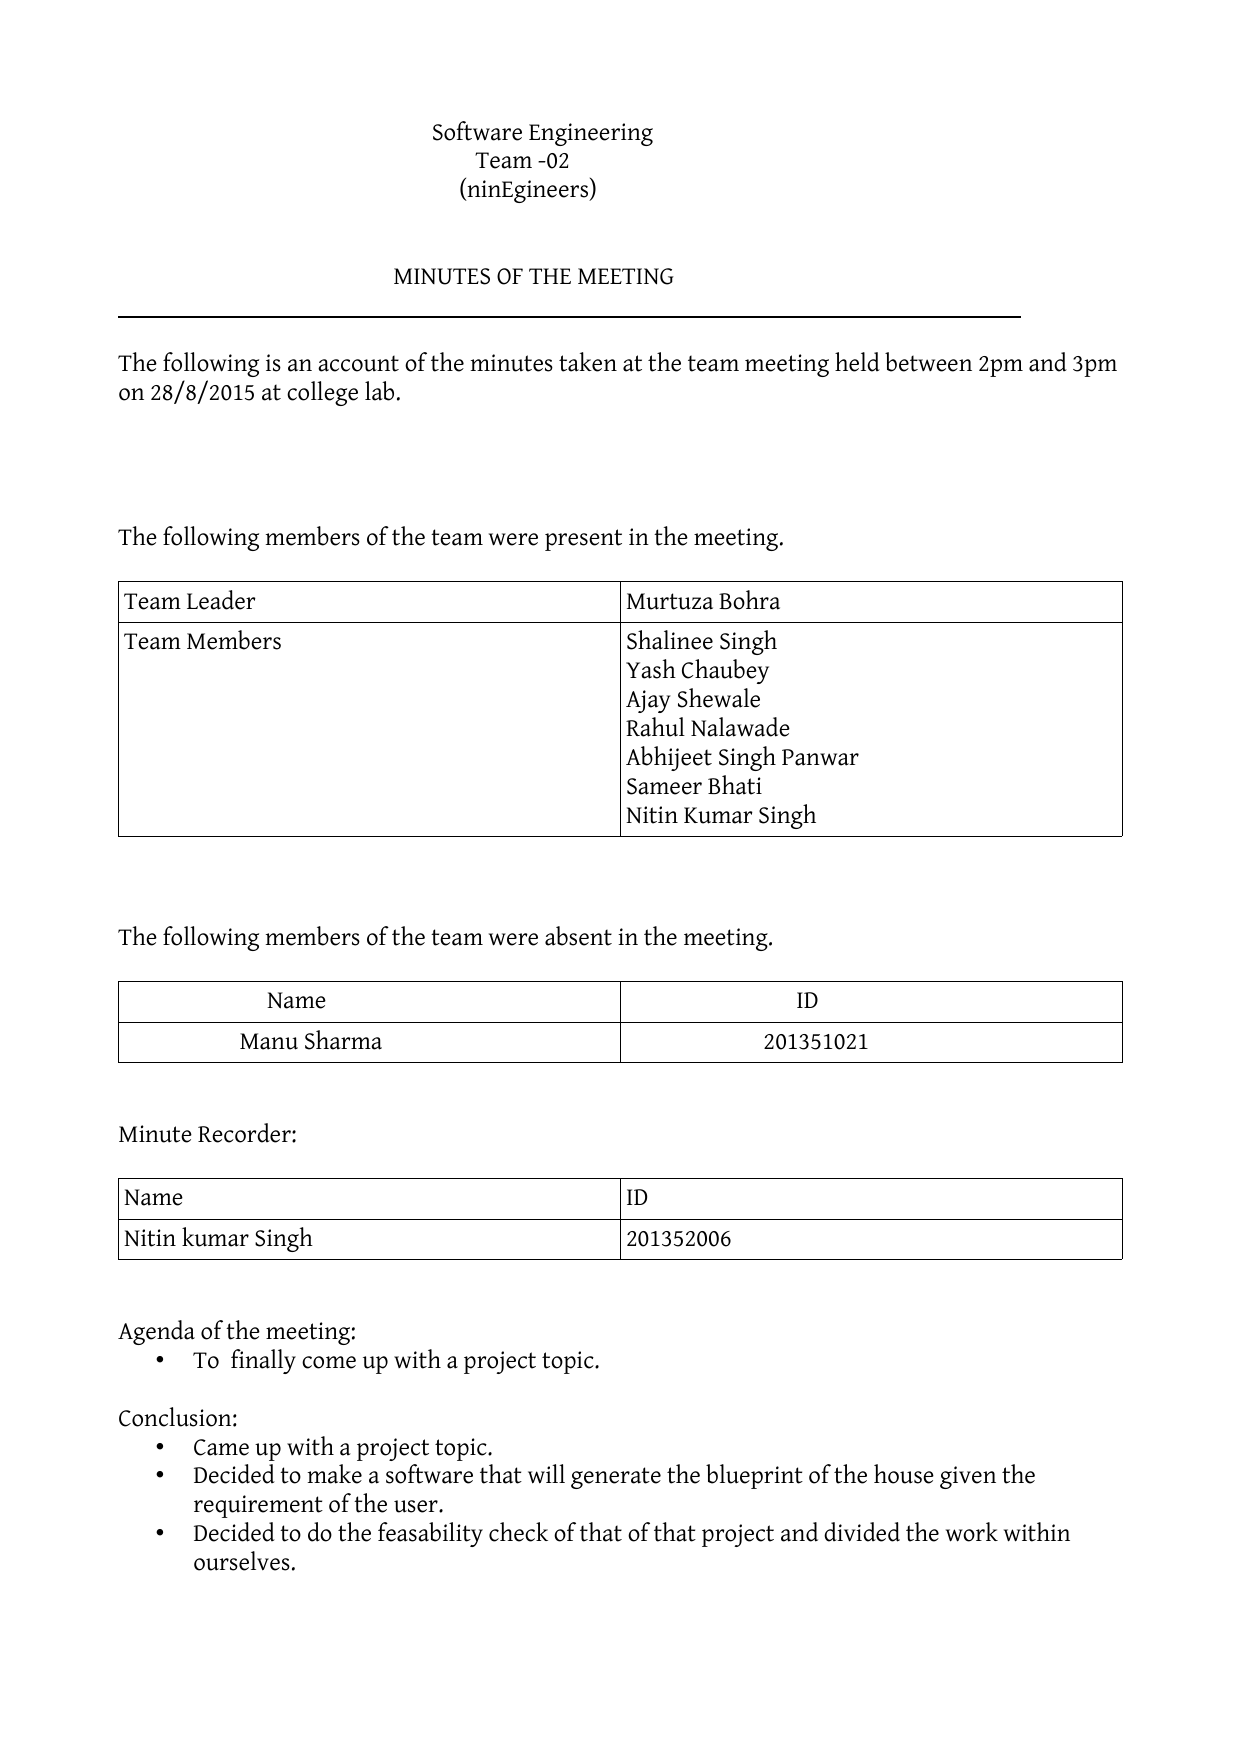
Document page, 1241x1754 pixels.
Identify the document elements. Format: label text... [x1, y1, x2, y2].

table_header Murtuza Bohra [621, 582, 1122, 622]
table_header Name [119, 982, 620, 1022]
table_cell Team Members [119, 623, 620, 836]
text Conclusion: [118, 1404, 1122, 1433]
table_cell 201351021 [621, 1023, 1122, 1062]
text (ninEgineers) [118, 176, 1122, 205]
list Decided to make a software that will generate the blueprint of the house given the requirement of the user. [156, 1462, 1122, 1520]
list Came up with a project topic. [156, 1433, 1122, 1462]
list To finally come up with a project topic. [156, 1346, 1122, 1375]
text The following members of the team were present in the meeting. [118, 523, 1122, 552]
table_header Name [119, 1179, 620, 1219]
text Team -02 [118, 147, 1122, 176]
text on 28/8/2015 at college lab. [118, 379, 1122, 408]
list Decided to do the feasability check of that of that project and divided the work within ourselves. [156, 1520, 1122, 1578]
text The following members of the team were absent in the meeting. [118, 923, 1122, 952]
table_cell Shalinee Singh Yash Chaubey Ajay Shewale Rahul Nalawade Abhijeet Singh Panwar Sameer Bhati Nitin Kumar Singh [621, 623, 1122, 836]
table_header Team Leader [119, 582, 620, 622]
table_header ID [621, 1179, 1122, 1219]
table_header ID [621, 982, 1122, 1022]
text Software Engineering [118, 118, 1122, 147]
text MINUTES OF THE MEETING [118, 263, 1122, 292]
text The following is an account of the minutes taken at the team meeting held between 2pm and 3pm [118, 350, 1122, 379]
table_cell 201352006 [621, 1220, 1122, 1259]
text Agenda of the meeting: [118, 1317, 1122, 1346]
text Minute Recorder: [118, 1120, 1122, 1149]
table_cell Manu Sharma [119, 1023, 620, 1062]
table_cell Nitin kumar Singh [119, 1220, 620, 1259]
